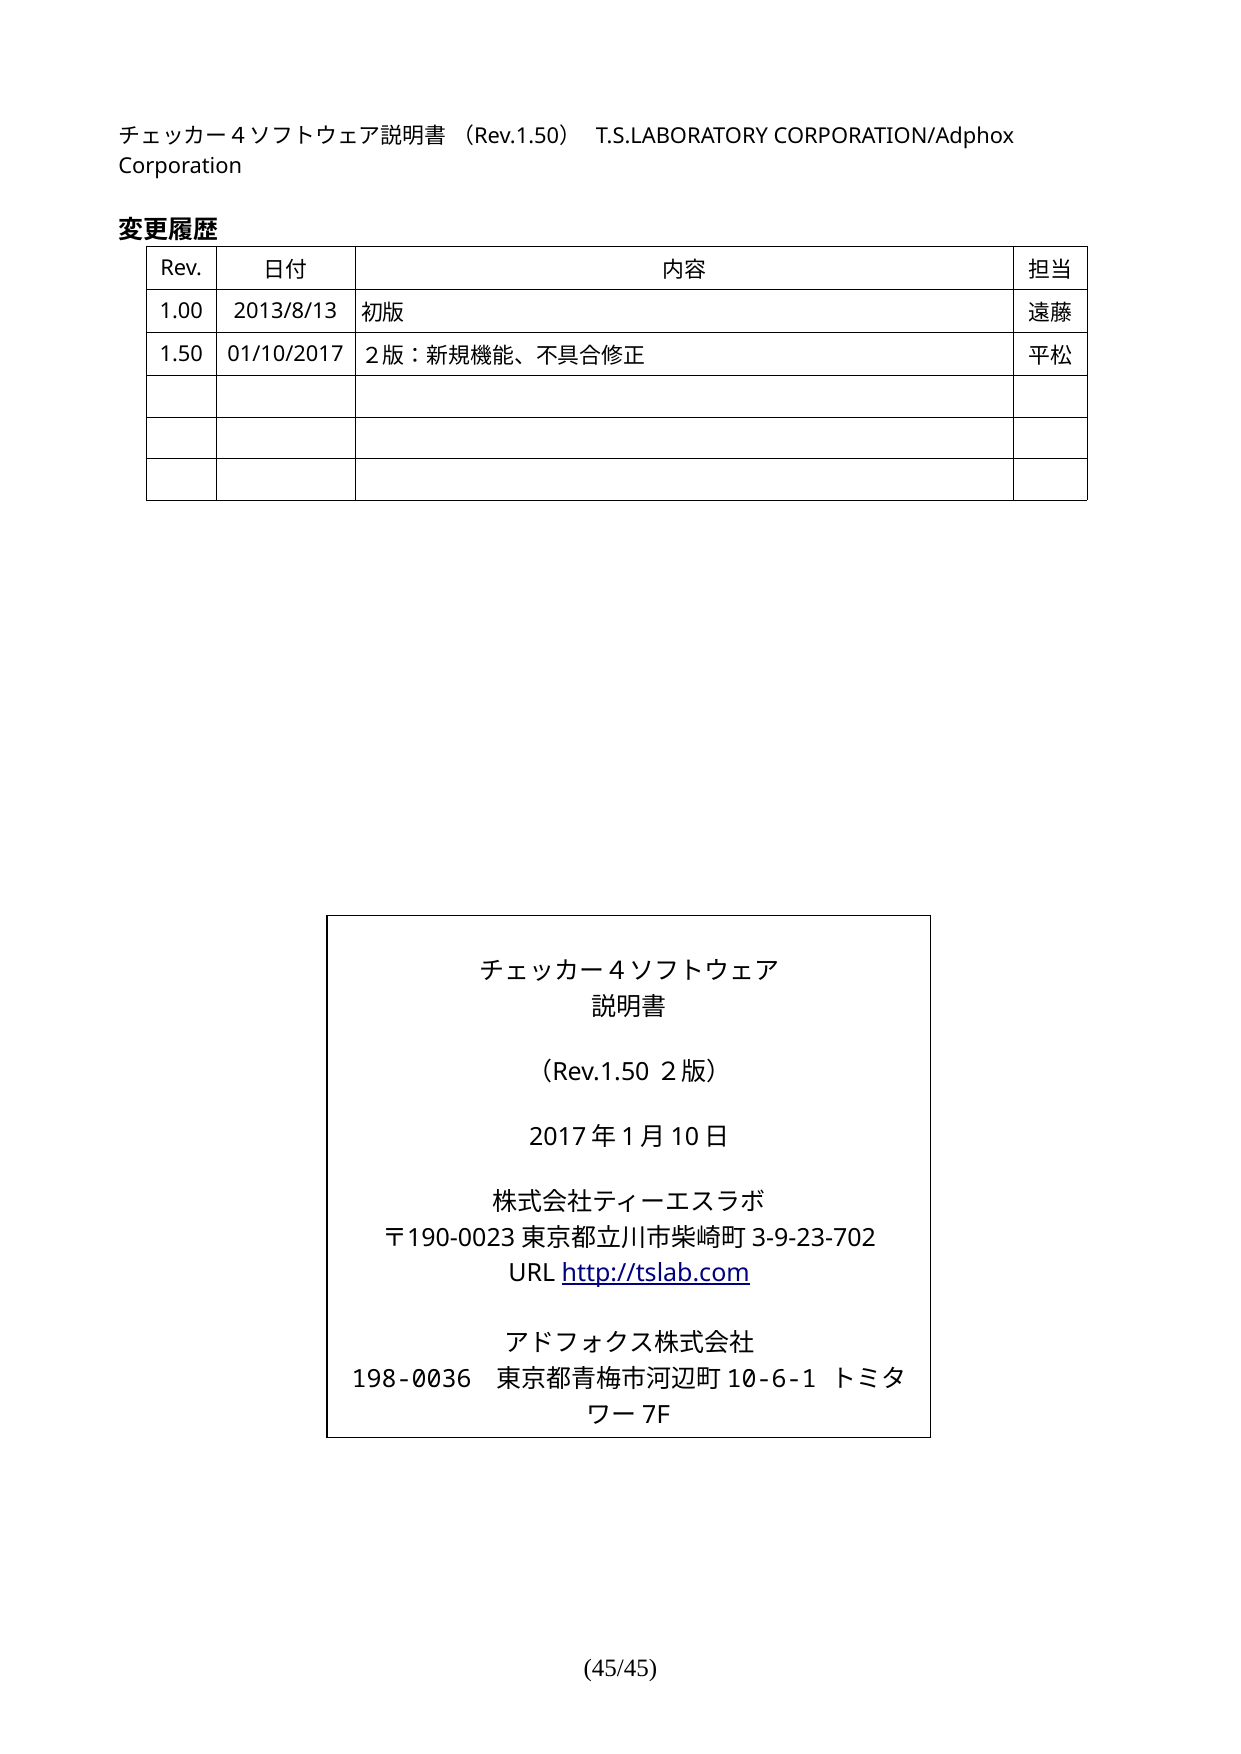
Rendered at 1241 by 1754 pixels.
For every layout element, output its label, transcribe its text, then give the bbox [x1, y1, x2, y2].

table_cell [356, 418, 1013, 458]
text チェッカー４ソフトウェア [328, 950, 930, 987]
table_cell 1.00 [147, 290, 216, 332]
table_cell ２版：新規機能、不具合修正 [356, 333, 1013, 375]
table_cell [147, 376, 216, 417]
table_cell [1014, 376, 1087, 417]
table_cell [1014, 418, 1087, 458]
table_cell [1014, 459, 1087, 499]
text 198-0036 東京都青梅市河辺町10-6-1 トミタワー7F [328, 1358, 930, 1431]
table_cell [356, 376, 1013, 417]
table_cell [356, 459, 1013, 499]
table_cell 1.50 [147, 333, 216, 375]
text アドフォクス株式会社 [328, 1322, 930, 1358]
text 2017年1月10日 [328, 1117, 930, 1153]
text 〒190-0023 東京都立川市柴崎町3-9-23-702 [328, 1218, 930, 1254]
table_header 内容 [356, 247, 1013, 289]
text 説明書 [328, 987, 930, 1023]
table_cell 平松 [1014, 333, 1087, 375]
text URL http://tslab.com [328, 1254, 930, 1288]
text 株式会社ティーエスラボ [328, 1182, 930, 1218]
table_cell [147, 459, 216, 499]
table_header Rev. [147, 247, 216, 289]
table_cell [217, 376, 355, 417]
table_header 日付 [217, 247, 355, 289]
table_cell [217, 459, 355, 499]
table_cell 2017/01/10 [217, 333, 355, 375]
table_header 担当 [1014, 247, 1087, 289]
table_cell [217, 418, 355, 458]
table_cell 遠藤 [1014, 290, 1087, 332]
table_cell 2013/8/13 [217, 290, 355, 332]
text 変更履歴 [118, 209, 1122, 246]
text （Rev.1.50 ２版） [328, 1052, 930, 1088]
table_cell [147, 418, 216, 458]
table_cell 初版 [356, 290, 1013, 332]
